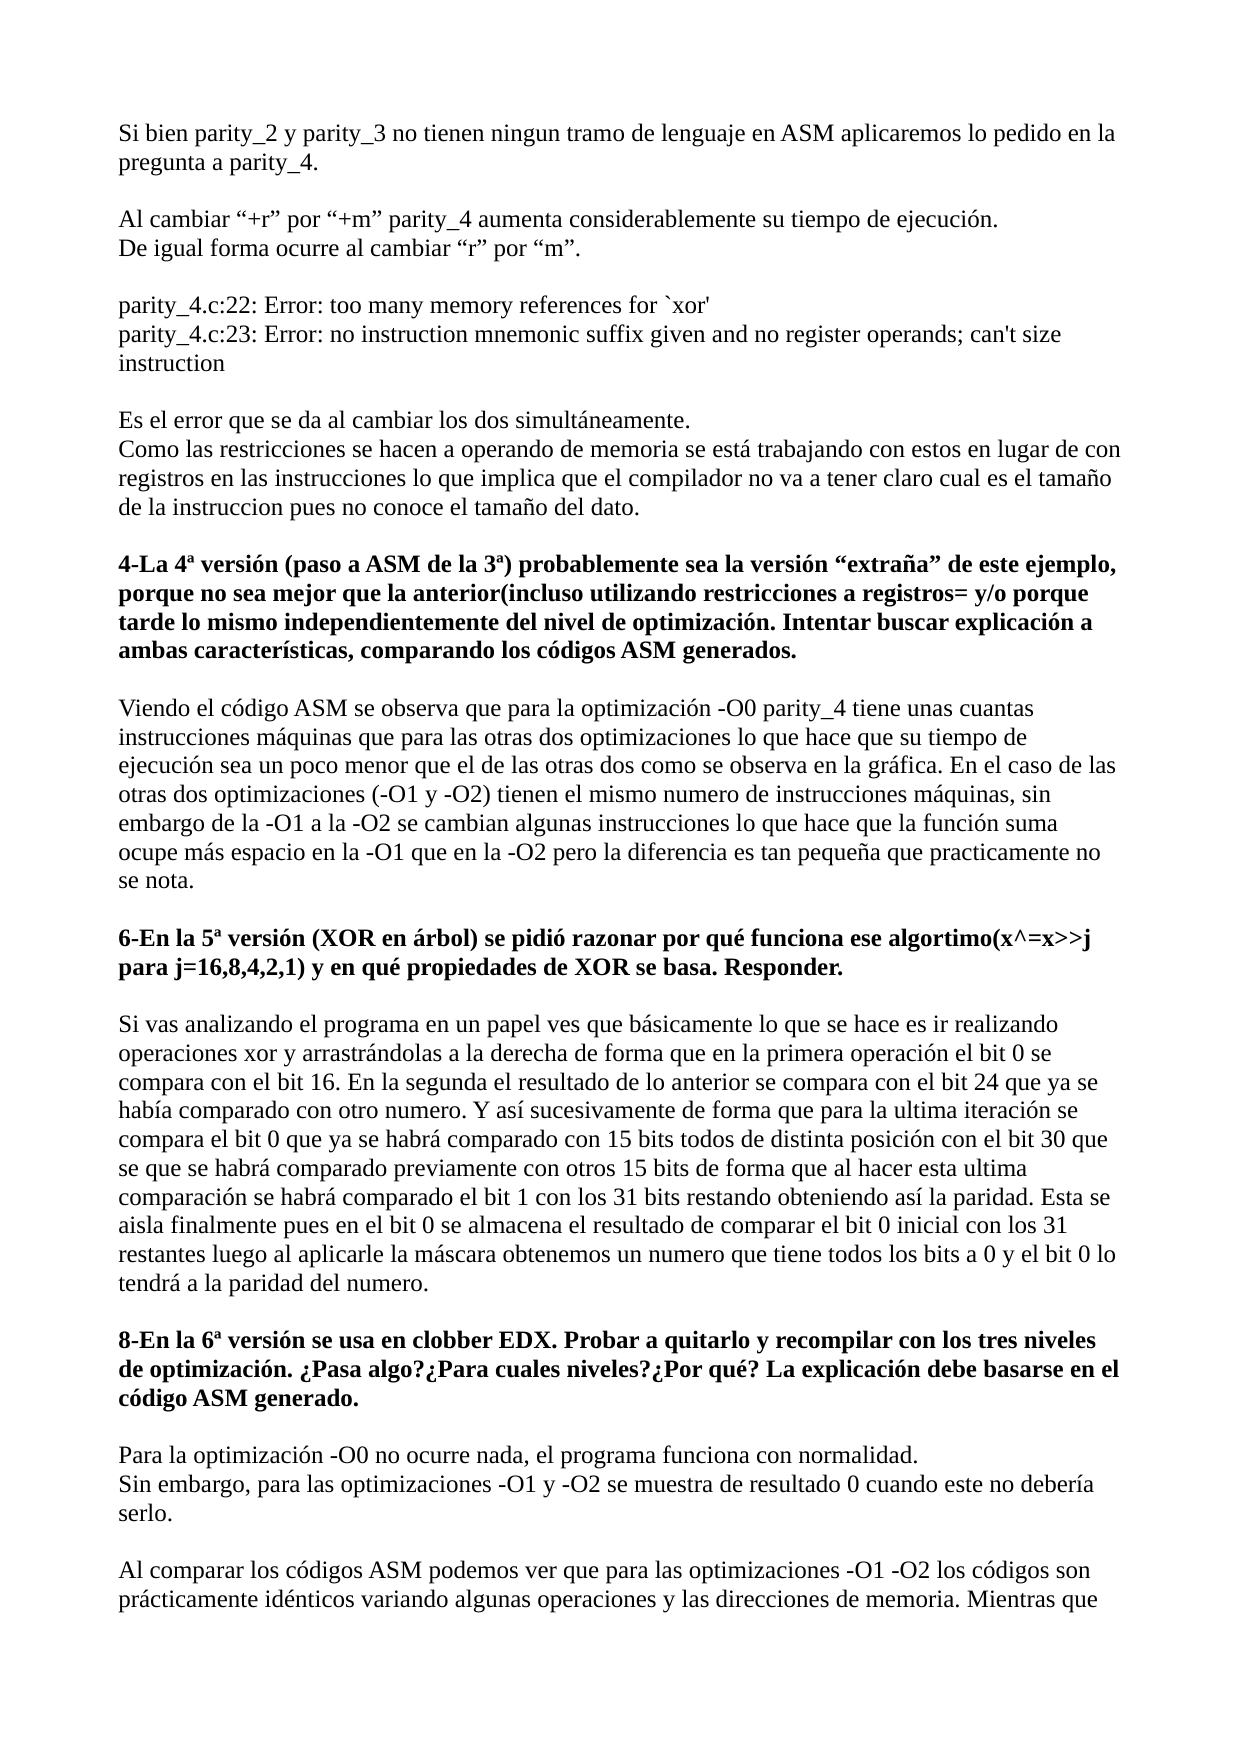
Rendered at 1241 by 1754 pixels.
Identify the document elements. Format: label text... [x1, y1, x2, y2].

text 6-En la 5ª versión (XOR en árbol) se pidió razonar por qué funciona ese algortimo(x^=x>>j para j=16,8,4,2,1) y en qué propiedades de XOR se basa. Responder. [118, 923, 1122, 981]
text 8-En la 6ª versión se usa en clobber EDX. Probar a quitarlo y recompilar con los tres niveles de optimización. ¿Pasa algo?¿Para cuales niveles?¿Por qué? La explicación debe basarse en el código ASM generado. [118, 1326, 1122, 1412]
text Si bien parity_2 y parity_3 no tienen ningun tramo de lenguaje en ASM aplicaremos lo pedido en la pregunta a parity_4. [118, 118, 1122, 176]
text Es el error que se da al cambiar los dos simultáneamente. [118, 406, 1122, 434]
text Al comparar los códigos ASM podemos ver que para las optimizaciones -O1 -O2 los códigos son prácticamente idénticos variando algunas operaciones y las direcciones de memoria. Mientras que [118, 1556, 1122, 1613]
text Sin embargo, para las optimizaciones -O1 y -O2 se muestra de resultado 0 cuando este no debería serlo. [118, 1469, 1122, 1527]
text parity_4.c:22: Error: too many memory references for `xor' [118, 291, 1122, 319]
text Si vas analizando el programa en un papel ves que básicamente lo que se hace es ir realizando operaciones xor y arrastrándolas a la derecha de forma que en la primera operación el bit 0 se compara con el bit 16. En la segunda el resultado de lo anterior se compara con el bit 24 que ya se había comparado con otro numero. Y así sucesivamente de forma que para la ultima iteración se compara el bit 0 que ya se habrá comparado con 15 bits todos de distinta posición con el bit 30 que se que se habrá comparado previamente con otros 15 bits de forma que al hacer esta ultima comparación se habrá comparado el bit 1 con los 31 bits restando obteniendo así la paridad. Esta se aisla finalmente pues en el bit 0 se almacena el resultado de comparar el bit 0 inicial con los 31 restantes luego al aplicarle la máscara obtenemos un numero que tiene todos los bits a 0 y el bit 0 lo tendrá a la paridad del numero. [118, 1009, 1122, 1297]
text Viendo el código ASM se observa que para la optimización -O0 parity_4 tiene unas cuantas instrucciones máquinas que para las otras dos optimizaciones lo que hace que su tiempo de ejecución sea un poco menor que el de las otras dos como se observa en la gráfica. En el caso de las otras dos optimizaciones (-O1 y -O2) tienen el mismo numero de instrucciones máquinas, sin embargo de la -O1 a la -O2 se cambian algunas instrucciones lo que hace que la función suma ocupe más espacio en la -O1 que en la -O2 pero la diferencia es tan pequeña que practicamente no se nota. [118, 693, 1122, 894]
text Para la optimización -O0 no ocurre nada, el programa funciona con normalidad. [118, 1441, 1122, 1469]
text parity_4.c:23: Error: no instruction mnemonic suffix given and no register operands; can't size instruction [118, 319, 1122, 377]
text Al cambiar “+r” por “+m” parity_4 aumenta considerablemente su tiempo de ejecución. [118, 204, 1122, 233]
text Como las restricciones se hacen a operando de memoria se está trabajando con estos en lugar de con registros en las instrucciones lo que implica que el compilador no va a tener claro cual es el tamaño de la instruccion pues no conoce el tamaño del dato. [118, 434, 1122, 521]
text 4-La 4ª versión (paso a ASM de la 3ª) probablemente sea la versión “extraña” de este ejemplo, porque no sea mejor que la anterior(incluso utilizando restricciones a registros= y/o porque tarde lo mismo independientemente del nivel de optimización. Intentar buscar explicación a ambas características, comparando los códigos ASM generados. [118, 549, 1122, 664]
text De igual forma ocurre al cambiar “r” por “m”. [118, 233, 1122, 262]
